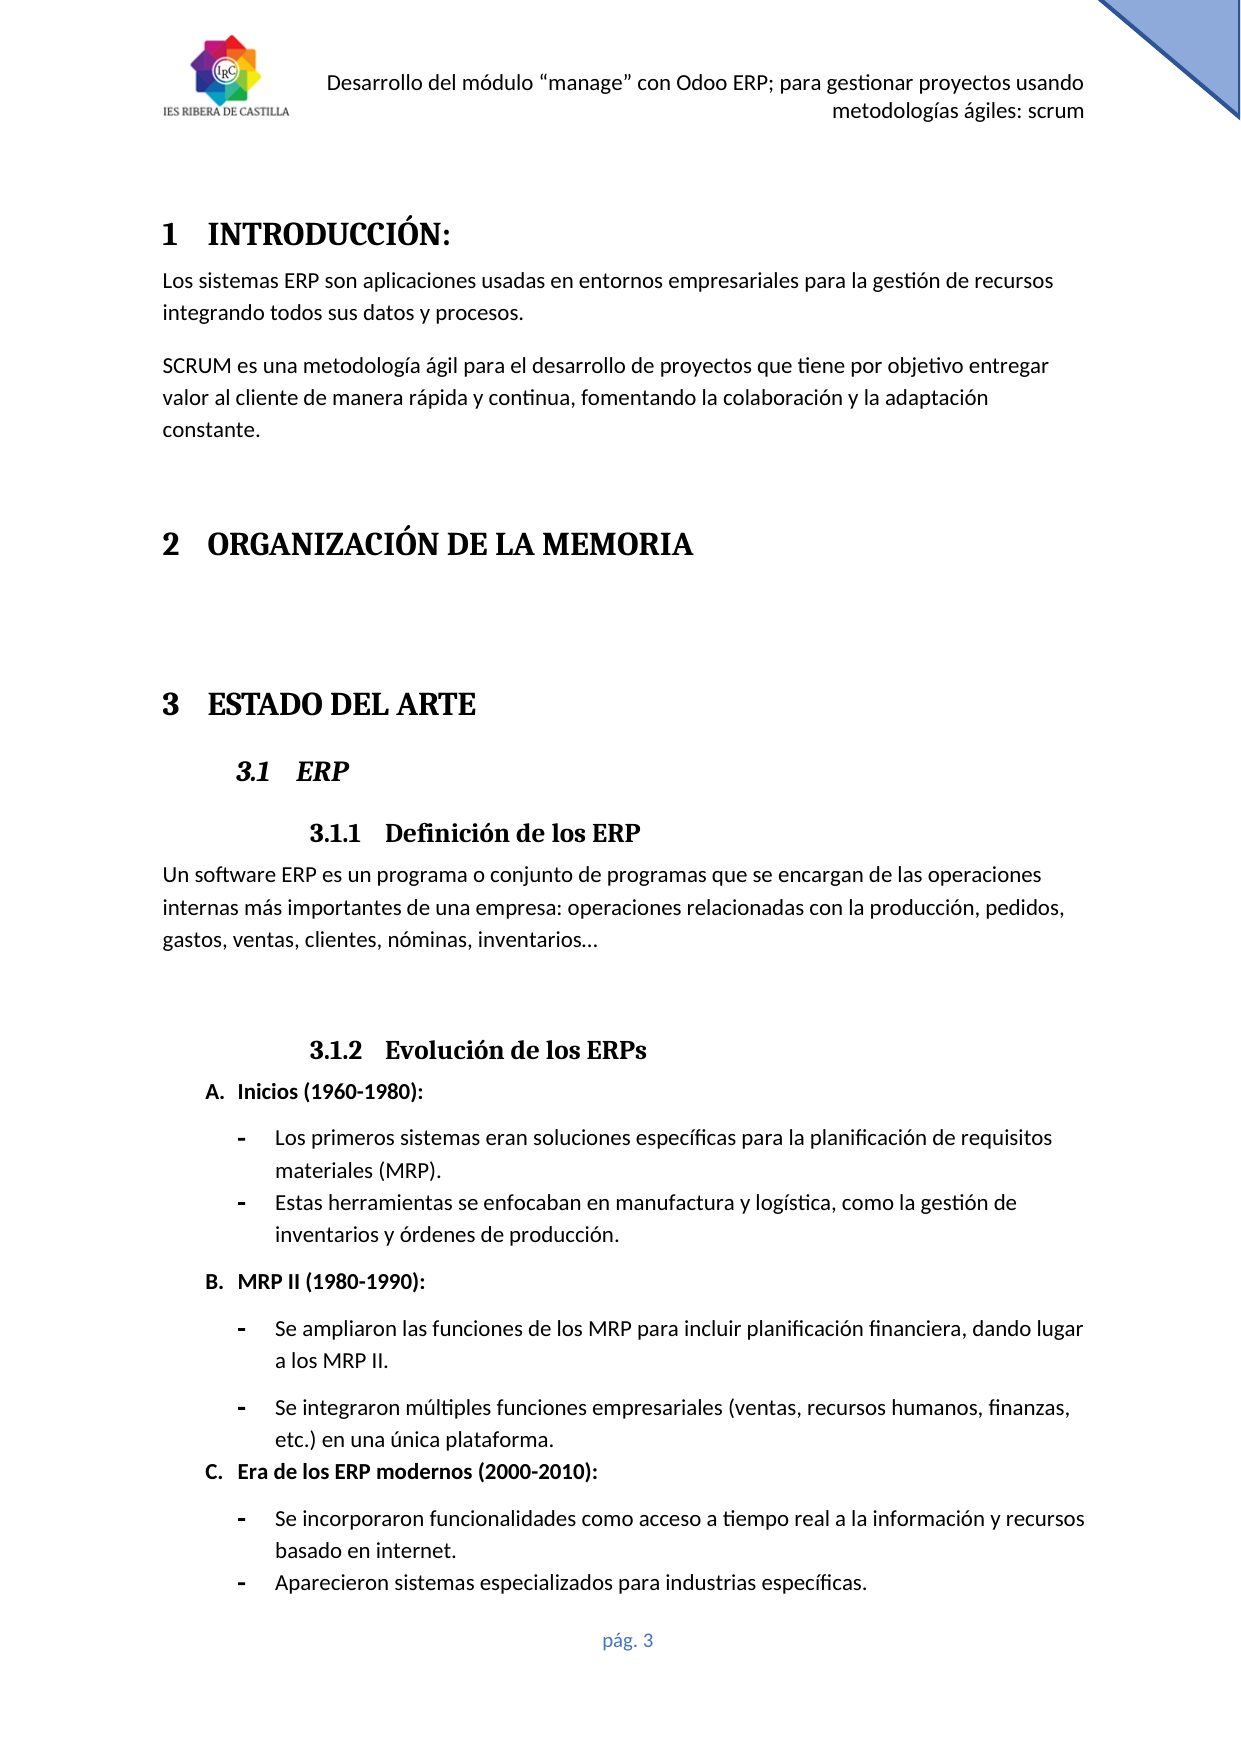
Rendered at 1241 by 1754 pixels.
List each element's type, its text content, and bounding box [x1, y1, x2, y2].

subtitle Evolución de los ERPs [310, 1035, 1093, 1066]
list Estas herramientas se enfocaban en manufactura y logística, como la gestión de inventarios y órdenes de producción. [237, 1188, 1093, 1248]
picture [162, 29, 293, 121]
list Era de los ERP modernos (2000-2010): [200, 1457, 1093, 1485]
list MRP II (1980-1990): [200, 1267, 1093, 1295]
subtitle Definición de los ERP [310, 818, 1093, 849]
subtitle INTRODUCCIÓN: [162, 216, 1093, 254]
list Aparecieron sistemas especializados para industrias específicas. [237, 1568, 1093, 1596]
text SCRUM es una metodología ágil para el desarrollo de proyectos que tiene por objetivo entregar valor al cliente de manera rápida y continua, fomentando la colaboración y la adaptación constante. [162, 351, 1093, 443]
list Se ampliaron las funciones de los MRP para incluir planificación financiera, dando lugar a los MRP II. [237, 1314, 1093, 1374]
list Se incorporaron funcionalidades como acceso a tiempo real a la información y recursos basado en internet. [237, 1504, 1093, 1564]
subtitle ORGANIZACIÓN DE LA MEMORIA [162, 526, 1093, 564]
list Se integraron múltiples funciones empresariales (ventas, recursos humanos, finanzas, etc.) en una única plataforma. [237, 1393, 1093, 1453]
subtitle ESTADO DEL ARTE [162, 686, 1093, 724]
list Los primeros sistemas eran soluciones específicas para la planificación de requisitos materiales (MRP). [237, 1123, 1093, 1184]
list Inicios (1960-1980): [200, 1077, 1093, 1105]
text Los sistemas ERP son aplicaciones usadas en entornos empresariales para la gestión de recursos integrando todos sus datos y procesos. [162, 266, 1093, 326]
subtitle ERP [236, 755, 1093, 788]
text Un software ERP es un programa o conjunto de programas que se encargan de las operaciones internas más importantes de una empresa: operaciones relacionadas con la producción, pedidos, gastos, ventas, clientes, nóminas, inventarios… [162, 860, 1093, 953]
